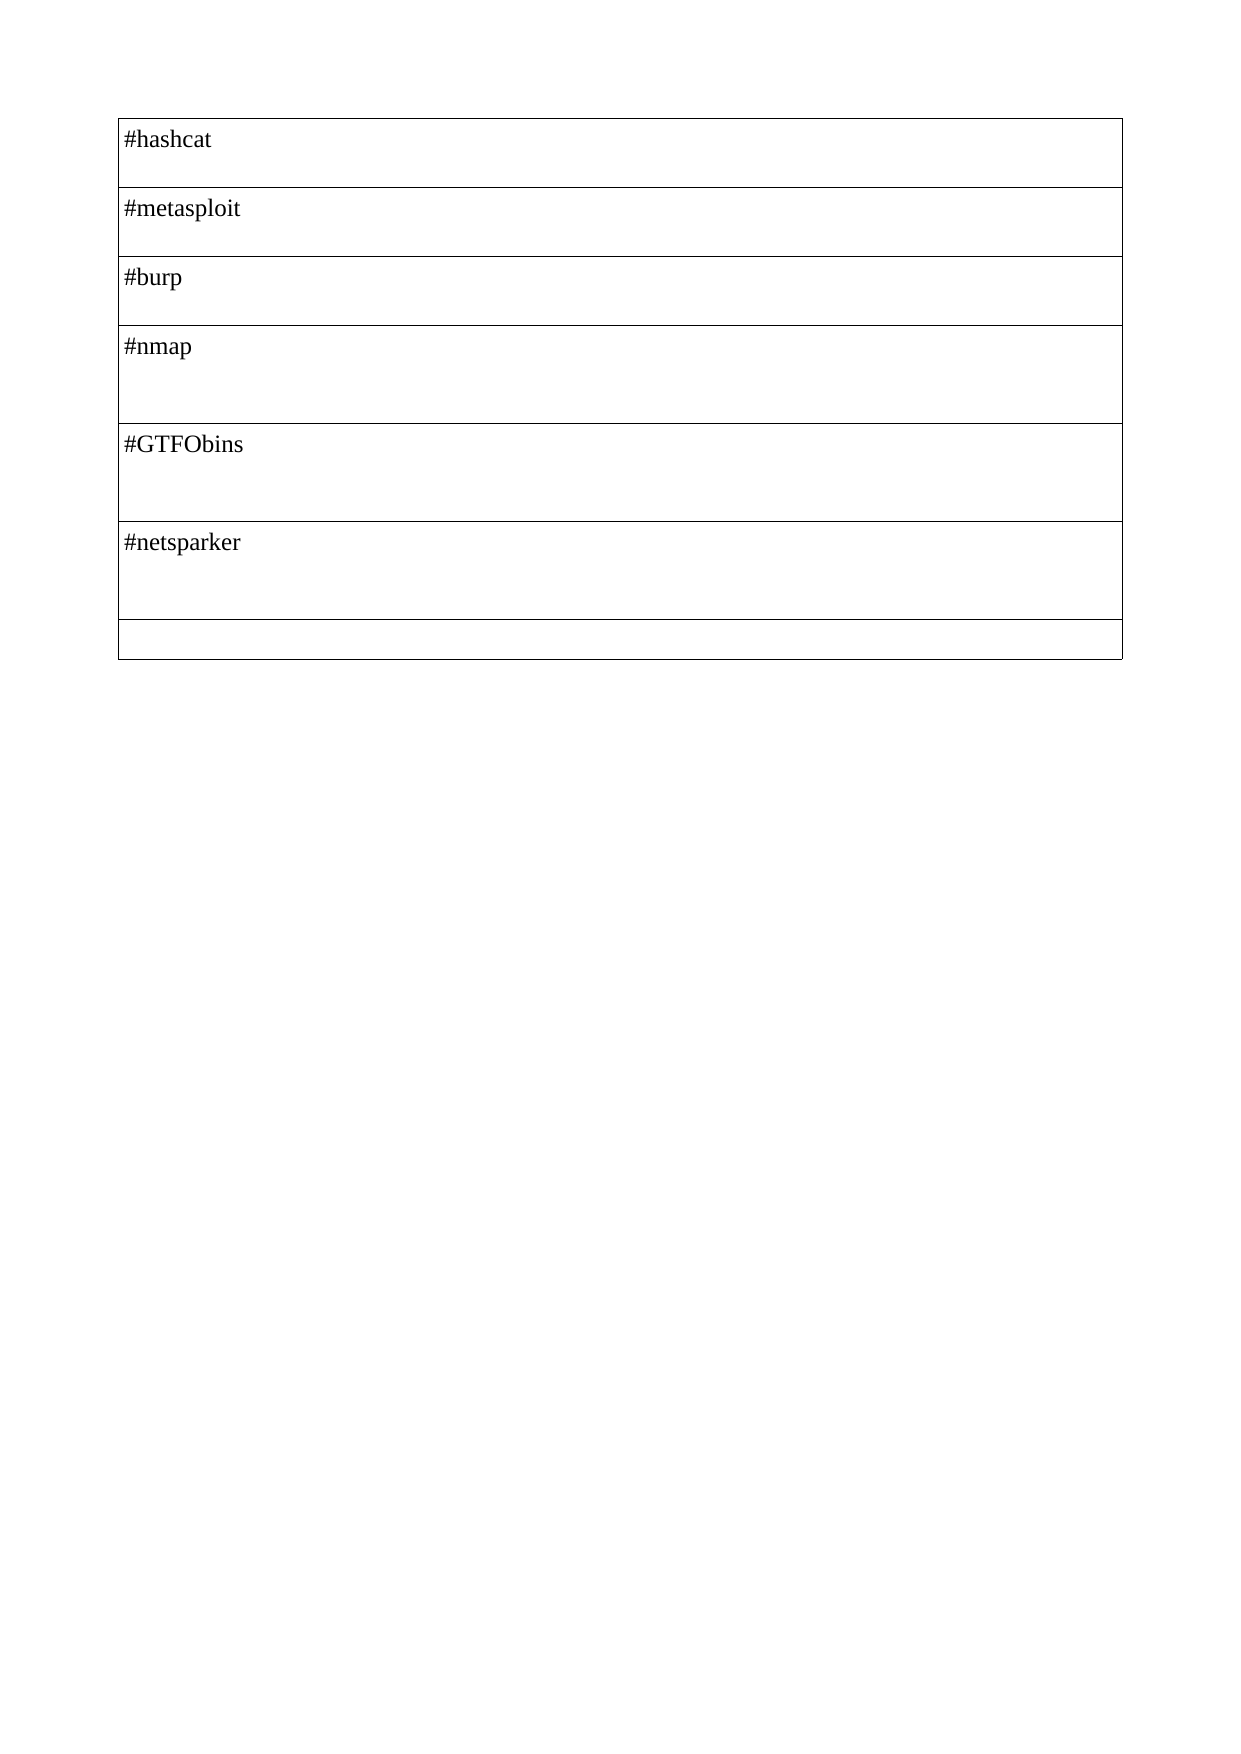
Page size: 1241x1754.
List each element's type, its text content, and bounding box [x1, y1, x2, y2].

table_cell #burp [119, 257, 1122, 325]
table_cell [119, 620, 1122, 659]
table_header #hashcat [119, 119, 1122, 187]
table_cell #GTFObins [119, 424, 1122, 521]
table_cell #netsparker [119, 522, 1122, 619]
table_cell #metasploit [119, 188, 1122, 256]
table_cell #nmap [119, 326, 1122, 423]
